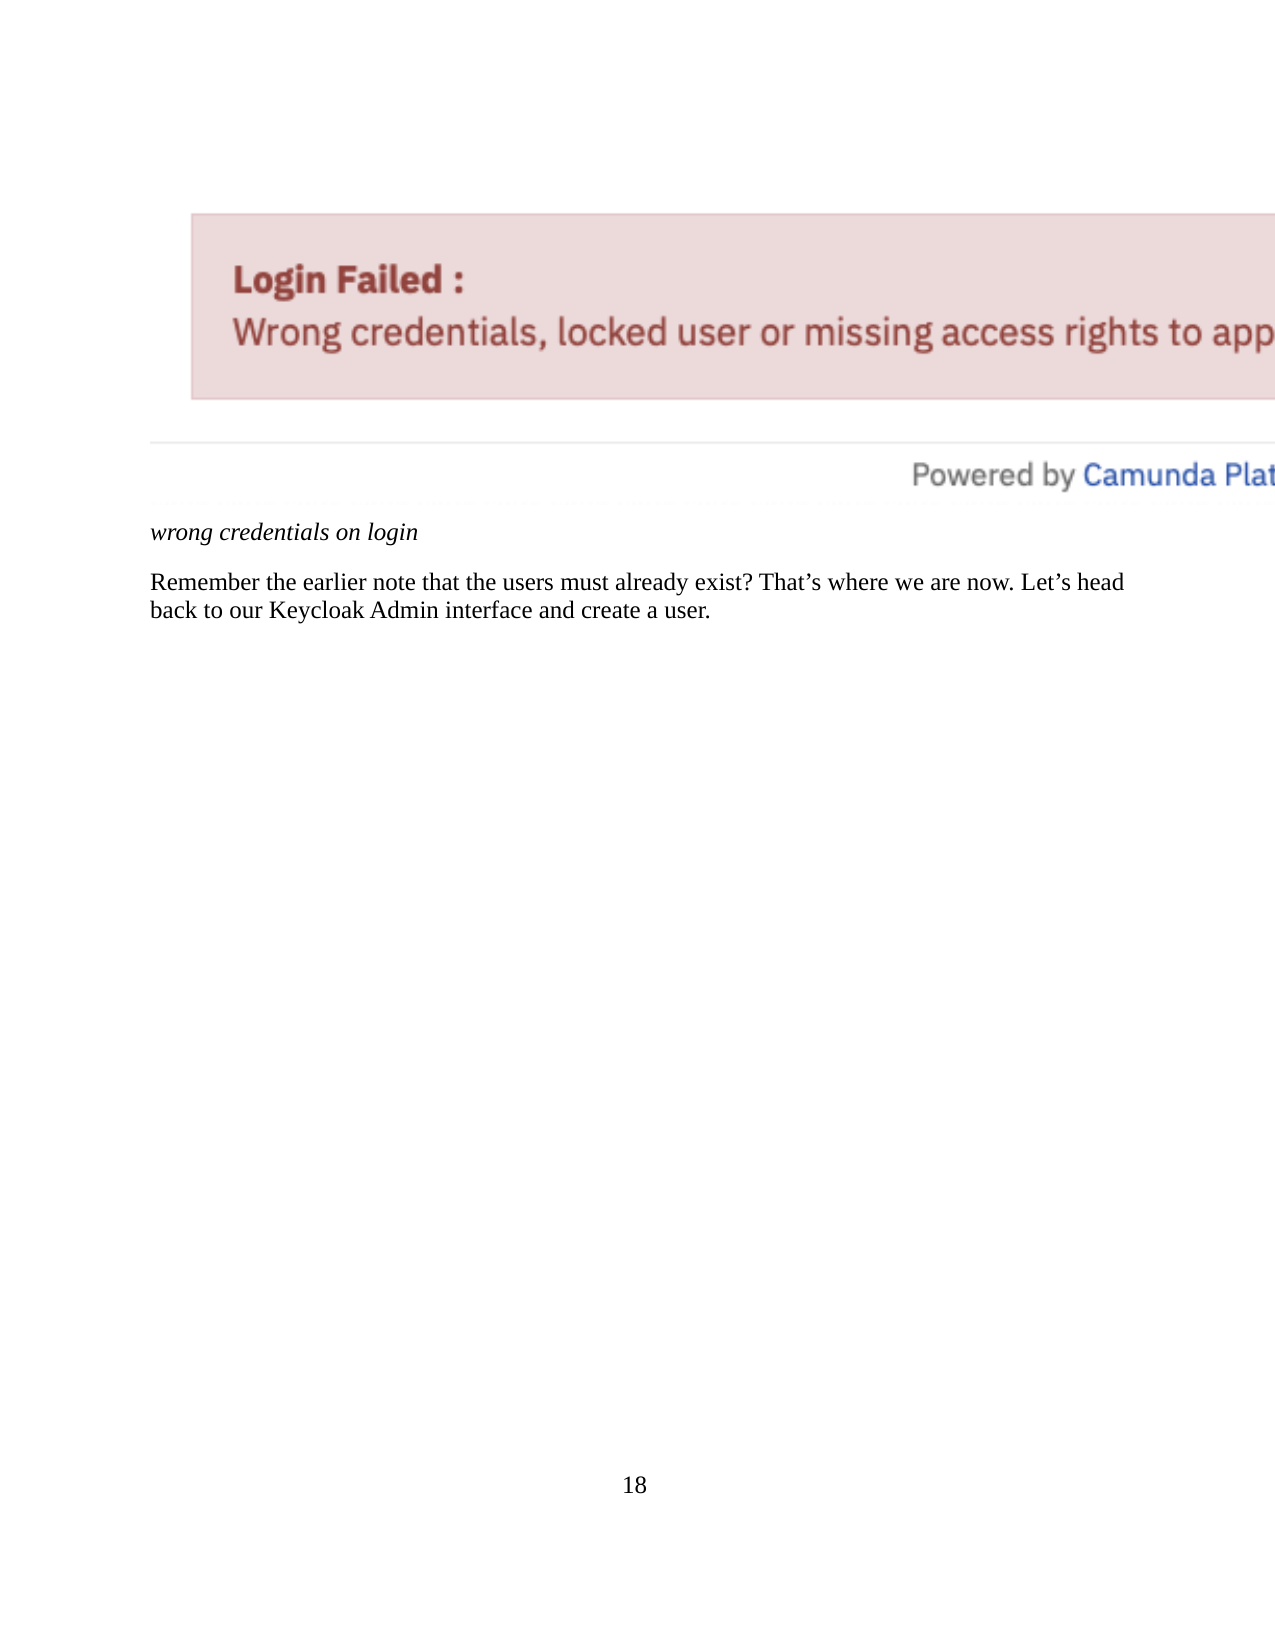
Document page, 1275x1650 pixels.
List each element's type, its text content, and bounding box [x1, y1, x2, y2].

text wrong credentials on login [150, 517, 1125, 545]
text Remember the earlier note that the users must already exist? That’s where we are now. Let’s head back to our Keycloak Admin interface and create a user. [150, 567, 1125, 624]
picture [150, 150, 1275, 505]
